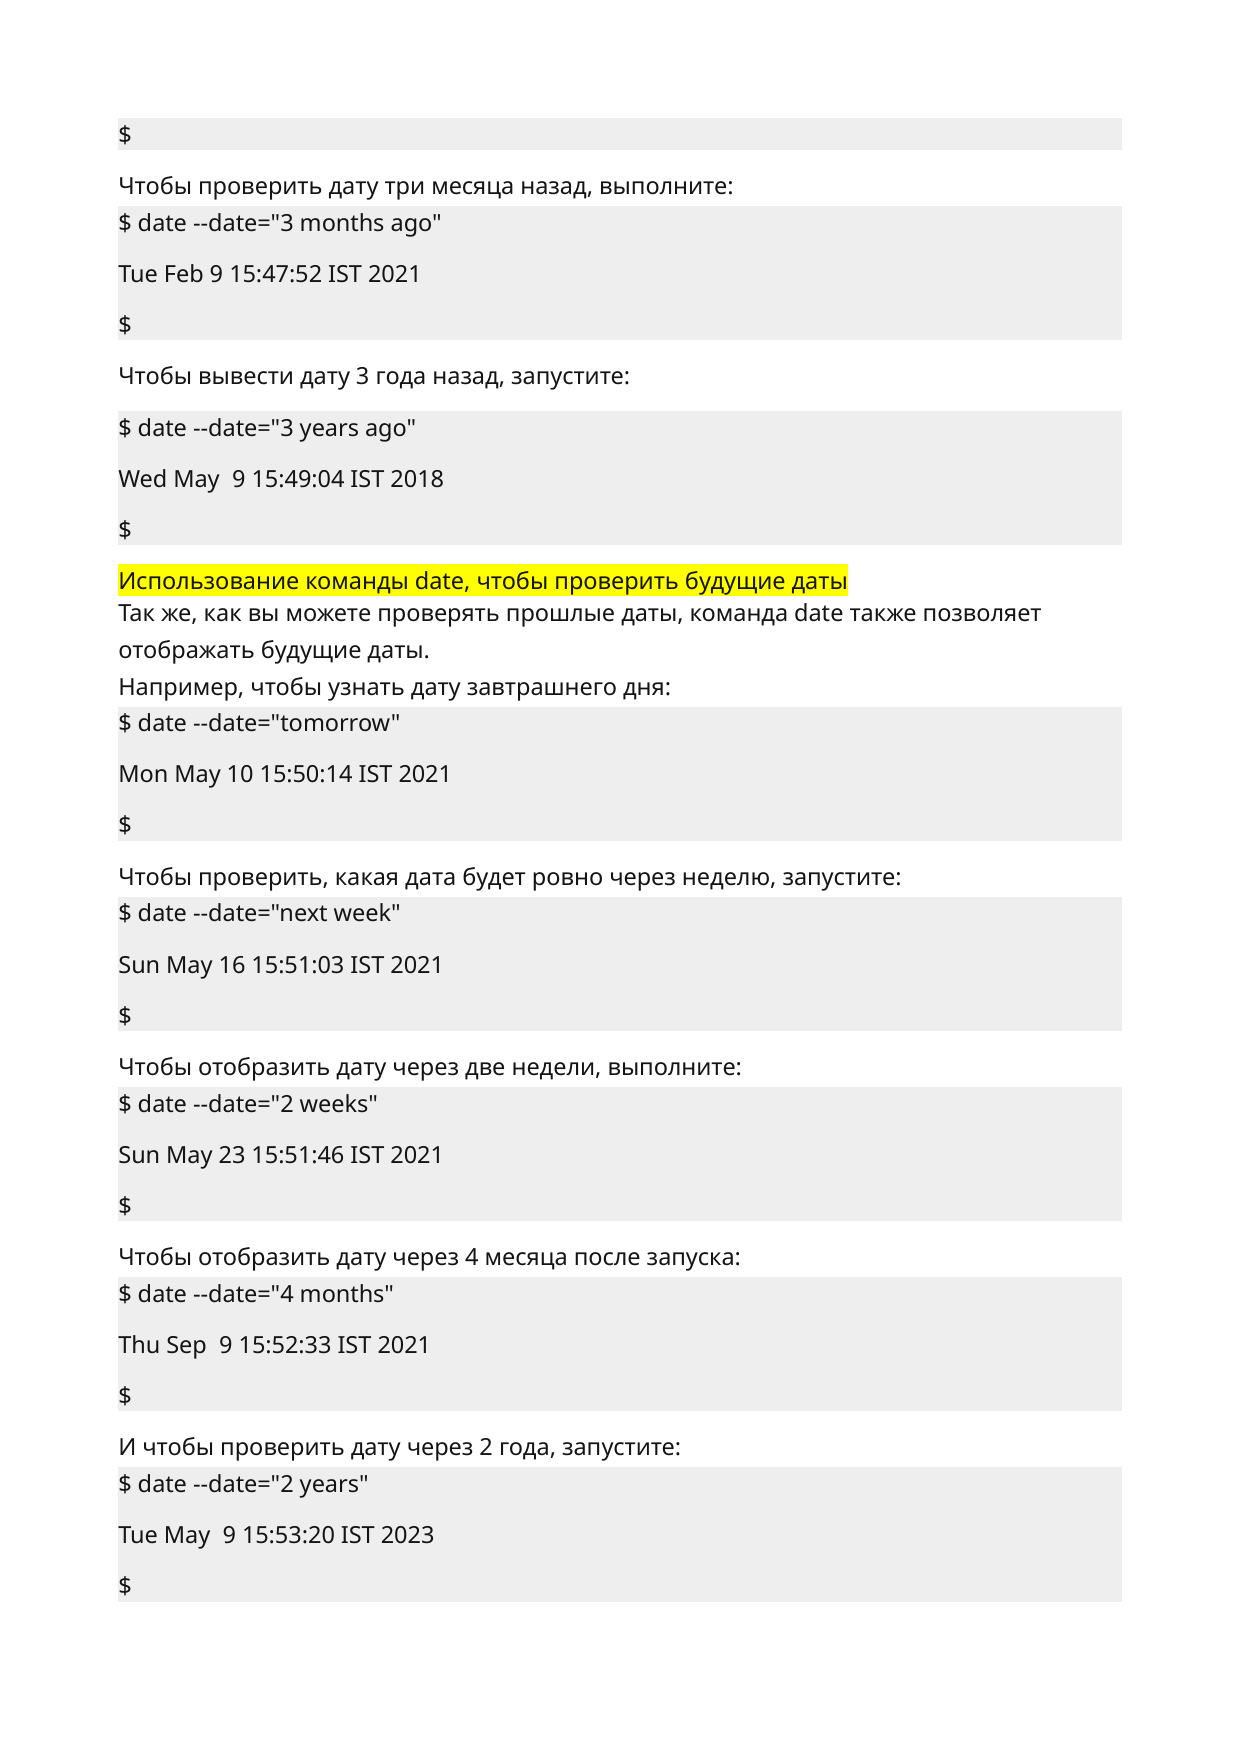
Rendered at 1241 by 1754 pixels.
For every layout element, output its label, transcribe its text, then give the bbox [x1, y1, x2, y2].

text $ [118, 1570, 1122, 1602]
text $ date --date="3 months ago" [118, 206, 1122, 238]
text Mon May 10 15:50:14 IST 2021 [118, 758, 1122, 790]
text Чтобы вывести дату 3 года назад, запустите: [118, 359, 1122, 391]
text Чтобы проверить дату три месяца назад, выполните: [118, 169, 1122, 201]
text Чтобы проверить, какая дата будет ровно через неделю, запустите: [118, 860, 1122, 892]
text Thu Sep 9 15:52:33 IST 2021 [118, 1328, 1122, 1360]
text $ [118, 999, 1122, 1031]
text $ date --date="2 weeks" [118, 1087, 1122, 1119]
text $ [118, 308, 1122, 340]
text $ [118, 1189, 1122, 1221]
text И чтобы проверить дату через 2 года, запустите: [118, 1431, 1122, 1463]
text Tue Feb 9 15:47:52 IST 2021 [118, 257, 1122, 289]
text Wed May 9 15:49:04 IST 2018 [118, 462, 1122, 494]
text $ [118, 118, 1122, 150]
text $ [118, 809, 1122, 841]
text Tue May 9 15:53:20 IST 2023 [118, 1518, 1122, 1551]
subtitle Использование команды date, чтобы проверить будущие даты [118, 564, 1122, 596]
text $ date --date="4 months" [118, 1277, 1122, 1309]
text $ date --date="tomorrow" [118, 707, 1122, 738]
text $ date --date="3 years ago" [118, 411, 1122, 443]
text $ [118, 1379, 1122, 1411]
text Чтобы отобразить дату через две недели, выполните: [118, 1050, 1122, 1082]
text Чтобы отобразить дату через 4 месяца после запуска: [118, 1240, 1122, 1272]
text Sun May 16 15:51:03 IST 2021 [118, 948, 1122, 980]
text $ [118, 513, 1122, 545]
text Так же, как вы можете проверять прошлые даты, команда date также позволяет отображать будущие даты. [118, 596, 1122, 665]
text Sun May 23 15:51:46 IST 2021 [118, 1138, 1122, 1170]
text $ date --date="2 years" [118, 1467, 1122, 1499]
text $ date --date="next week" [118, 897, 1122, 929]
text Например, чтобы узнать дату завтрашнего дня: [118, 670, 1122, 702]
